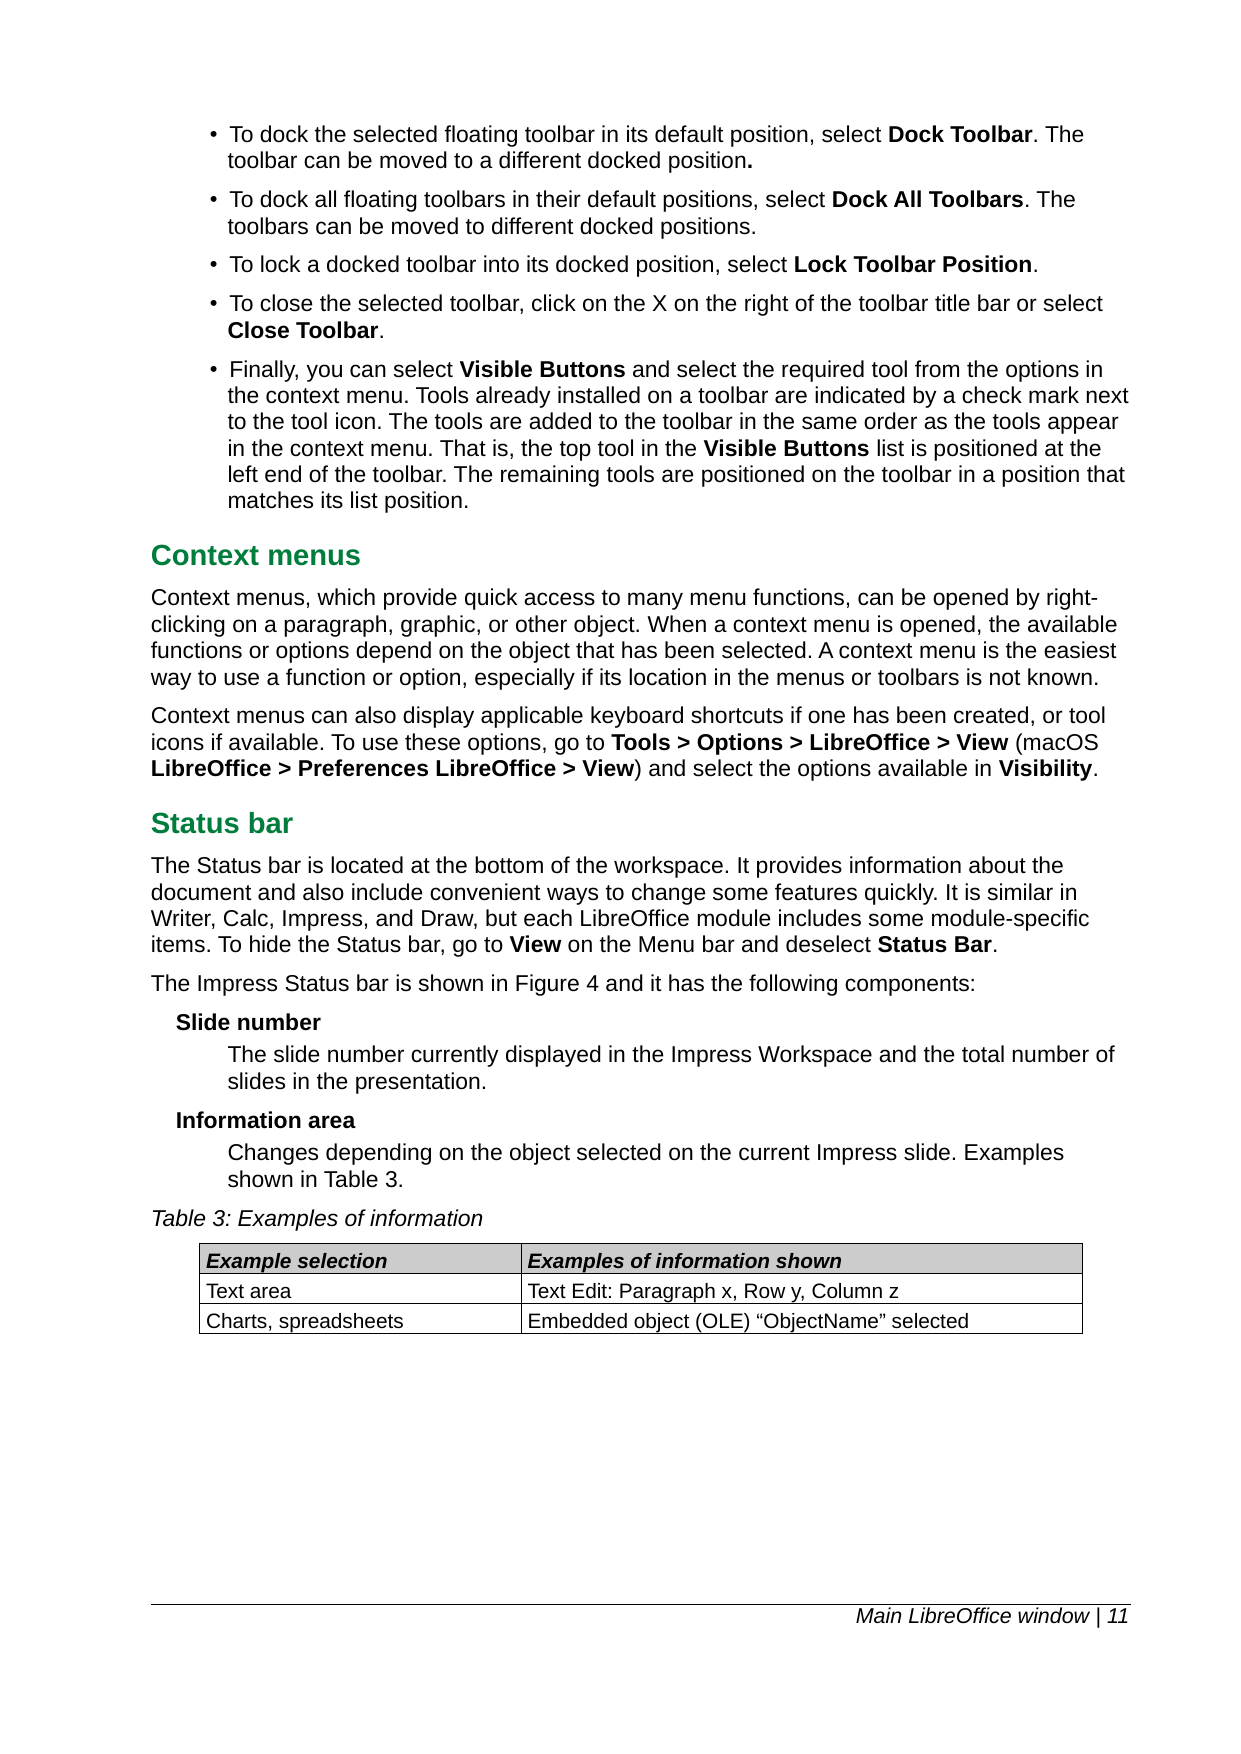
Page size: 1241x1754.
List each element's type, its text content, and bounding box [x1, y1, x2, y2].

text Context menus can also display applicable keyboard shortcuts if one has been created, or tool icons if available. To use these options, go to Tools > Options > LibreOffice > View (macOS LibreOffice > Preferences LibreOffice > View) and select the options available in Visibility. [151, 702, 1131, 781]
list To close the selected toolbar, click on the X on the right of the toolbar title bar or select Close Toolbar. [209, 290, 1131, 343]
list The Impress Status bar is shown in Figure 4 and it has the following components: [151, 970, 1131, 996]
list Finally, you can select Visible Buttons and select the required tool from the options in the context menu. Tools already installed on a toolbar are indicated by a check mark next to the tool icon. The tools are added to the toolbar in the same order as the tools appear in the context menu. That is, the top tool in the Visible Buttons list is positioned at the left end of the toolbar. The remaining tools are positioned on the toolbar in a position that matches its list position. [209, 356, 1131, 514]
subtitle Context menus [151, 538, 1131, 572]
table_cell Text area [200, 1274, 521, 1303]
text The slide number currently displayed in the Impress Workspace and the total number of slides in the presentation. [227, 1041, 1131, 1094]
list To dock all floating toolbars in their default positions, select Dock All Toolbars. The toolbars can be moved to different docked positions. [209, 186, 1131, 239]
table_cell Embedded object (OLE) “ObjectName” selected [522, 1304, 1082, 1333]
text The Status bar is located at the bottom of the workspace. It provides information about the document and also include convenient ways to change some features quickly. It is similar in Writer, Calc, Impress, and Draw, but each LibreOffice module includes some module-specific items. To hide the Status bar, go to View on the Menu bar and deselect Status Bar. [151, 852, 1131, 957]
table_cell Charts, spreadsheets [200, 1304, 521, 1333]
text Information area [176, 1107, 1131, 1133]
list To dock the selected floating toolbar in its default position, select Dock Toolbar. The toolbar can be moved to a different docked position. [209, 121, 1131, 174]
list To lock a docked toolbar into its docked position, select Lock Toolbar Position. [209, 251, 1131, 278]
text Slide number [176, 1009, 1131, 1035]
text Context menus, which provide quick access to many menu functions, can be opened by right-clicking on a paragraph, graphic, or other object. When a context menu is opened, the available functions or options depend on the object that has been selected. A context menu is the easiest way to use a function or option, especially if its location in the menus or toolbars is not known. [151, 584, 1131, 690]
table_header Example selection [200, 1244, 521, 1273]
subtitle Status bar [151, 806, 1131, 840]
text Table 3: Examples of information [151, 1204, 1131, 1231]
table_cell Text Edit: Paragraph x, Row y, Column z [522, 1274, 1082, 1303]
table_header Examples of information shown [522, 1244, 1082, 1273]
text Changes depending on the object selected on the current Impress slide. Examples shown in Table 3. [227, 1139, 1131, 1192]
